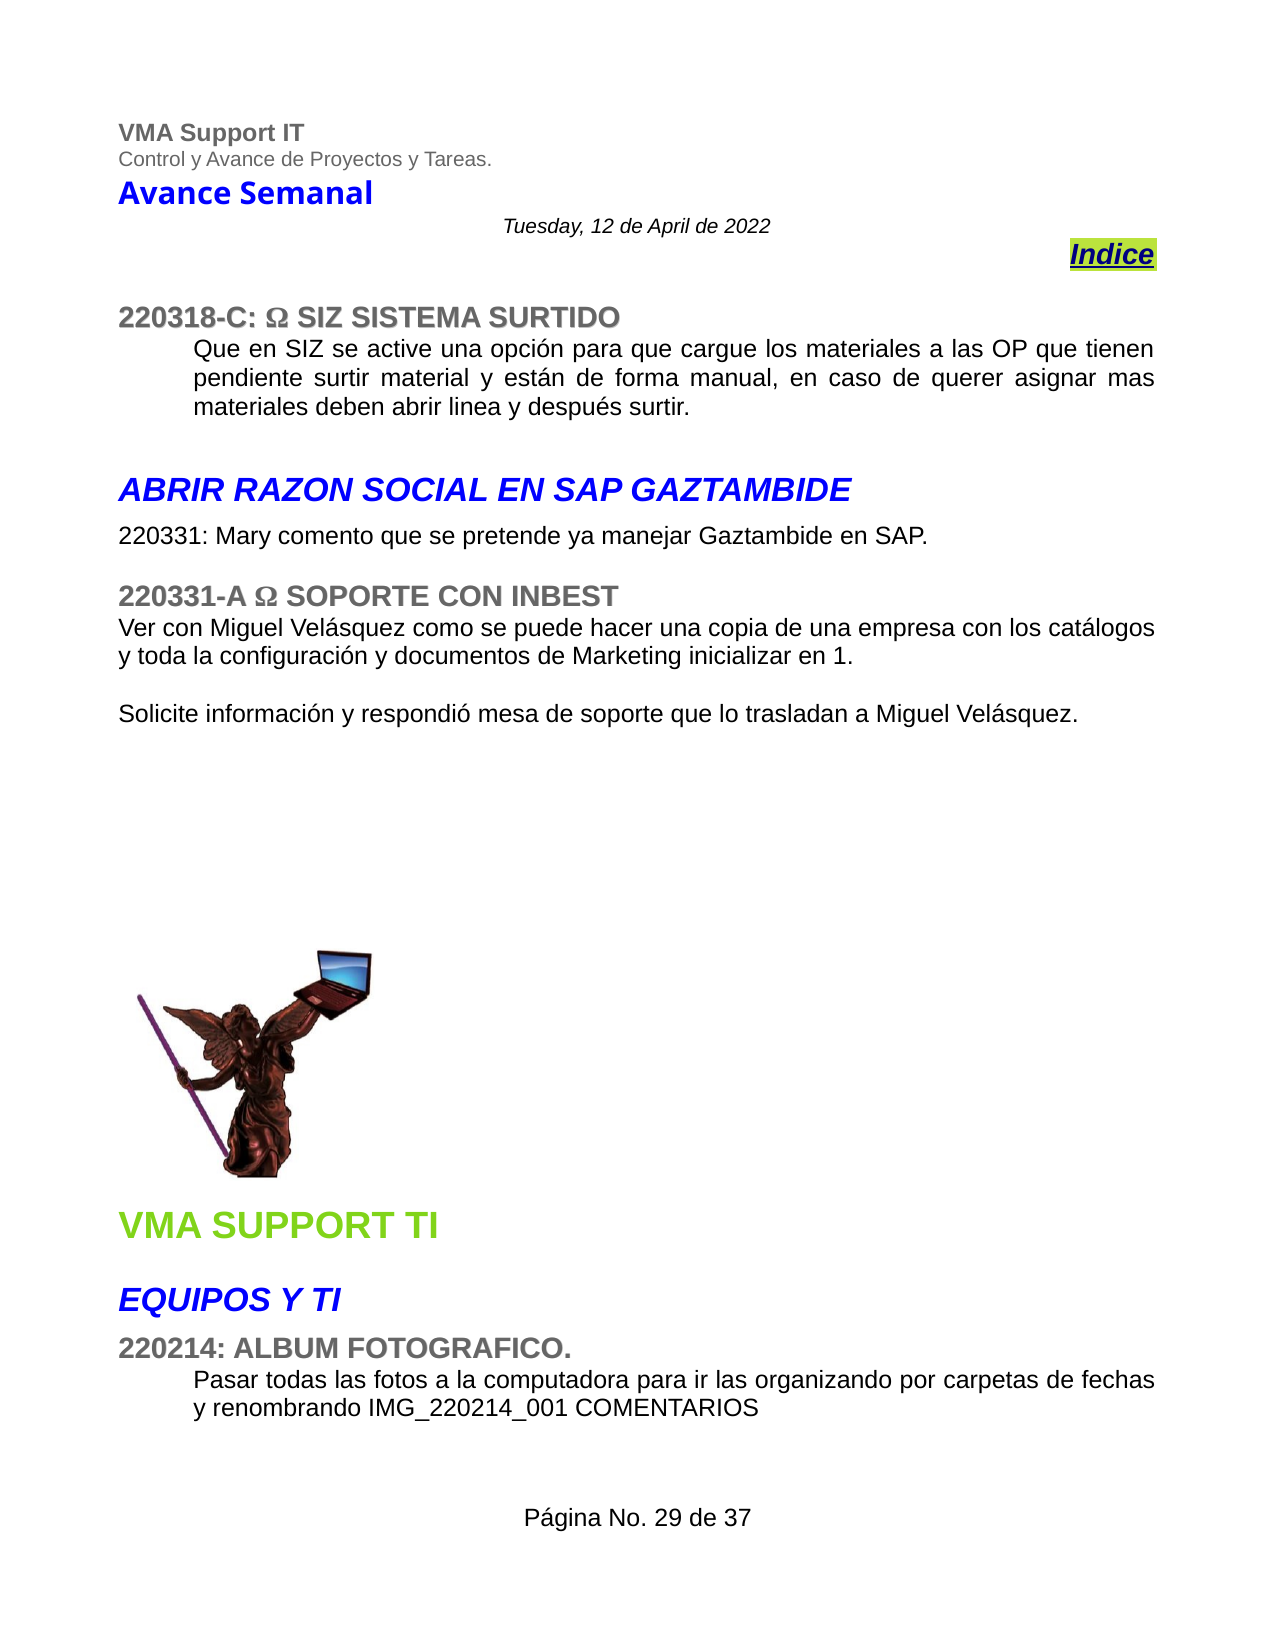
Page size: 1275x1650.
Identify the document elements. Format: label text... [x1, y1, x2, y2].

subtitle VMA SUPPORT TI [118, 1203, 1157, 1246]
text 220331: Mary comento que se pretende ya manejar Gaztambide en SAP. [118, 521, 1157, 550]
subtitle EQUIPOS Y TI [118, 1280, 1157, 1318]
text Ver con Miguel Velásquez como se puede hacer una copia de una empresa con los catálogos y toda la configuración y documentos de Marketing inicializar en 1. [118, 613, 1157, 670]
subtitle 220331-A Ω SOPORTE CON INBEST [118, 579, 1157, 613]
picture [132, 948, 376, 1181]
subtitle ABRIR RAZON SOCIAL EN SAP GAZTAMBIDE [118, 470, 1157, 509]
subtitle 220318-C: Ω SIZ SISTEMA SURTIDO [118, 300, 1157, 334]
text Pasar todas las fotos a la computadora para ir las organizando por carpetas de fechas y renombrando IMG_220214_001 COMENTARIOS [193, 1364, 1157, 1422]
text Solicite información y respondió mesa de soporte que lo trasladan a Miguel Velásquez. [118, 699, 1157, 728]
text Que en SIZ se active una opción para que cargue los materiales a las OP que tienen pendiente surtir material y están de forma manual, en caso de querer asignar mas materiales deben abrir linea y después surtir. [193, 334, 1157, 421]
subtitle 220214: ALBUM FOTOGRAFICO. [118, 1331, 1157, 1364]
